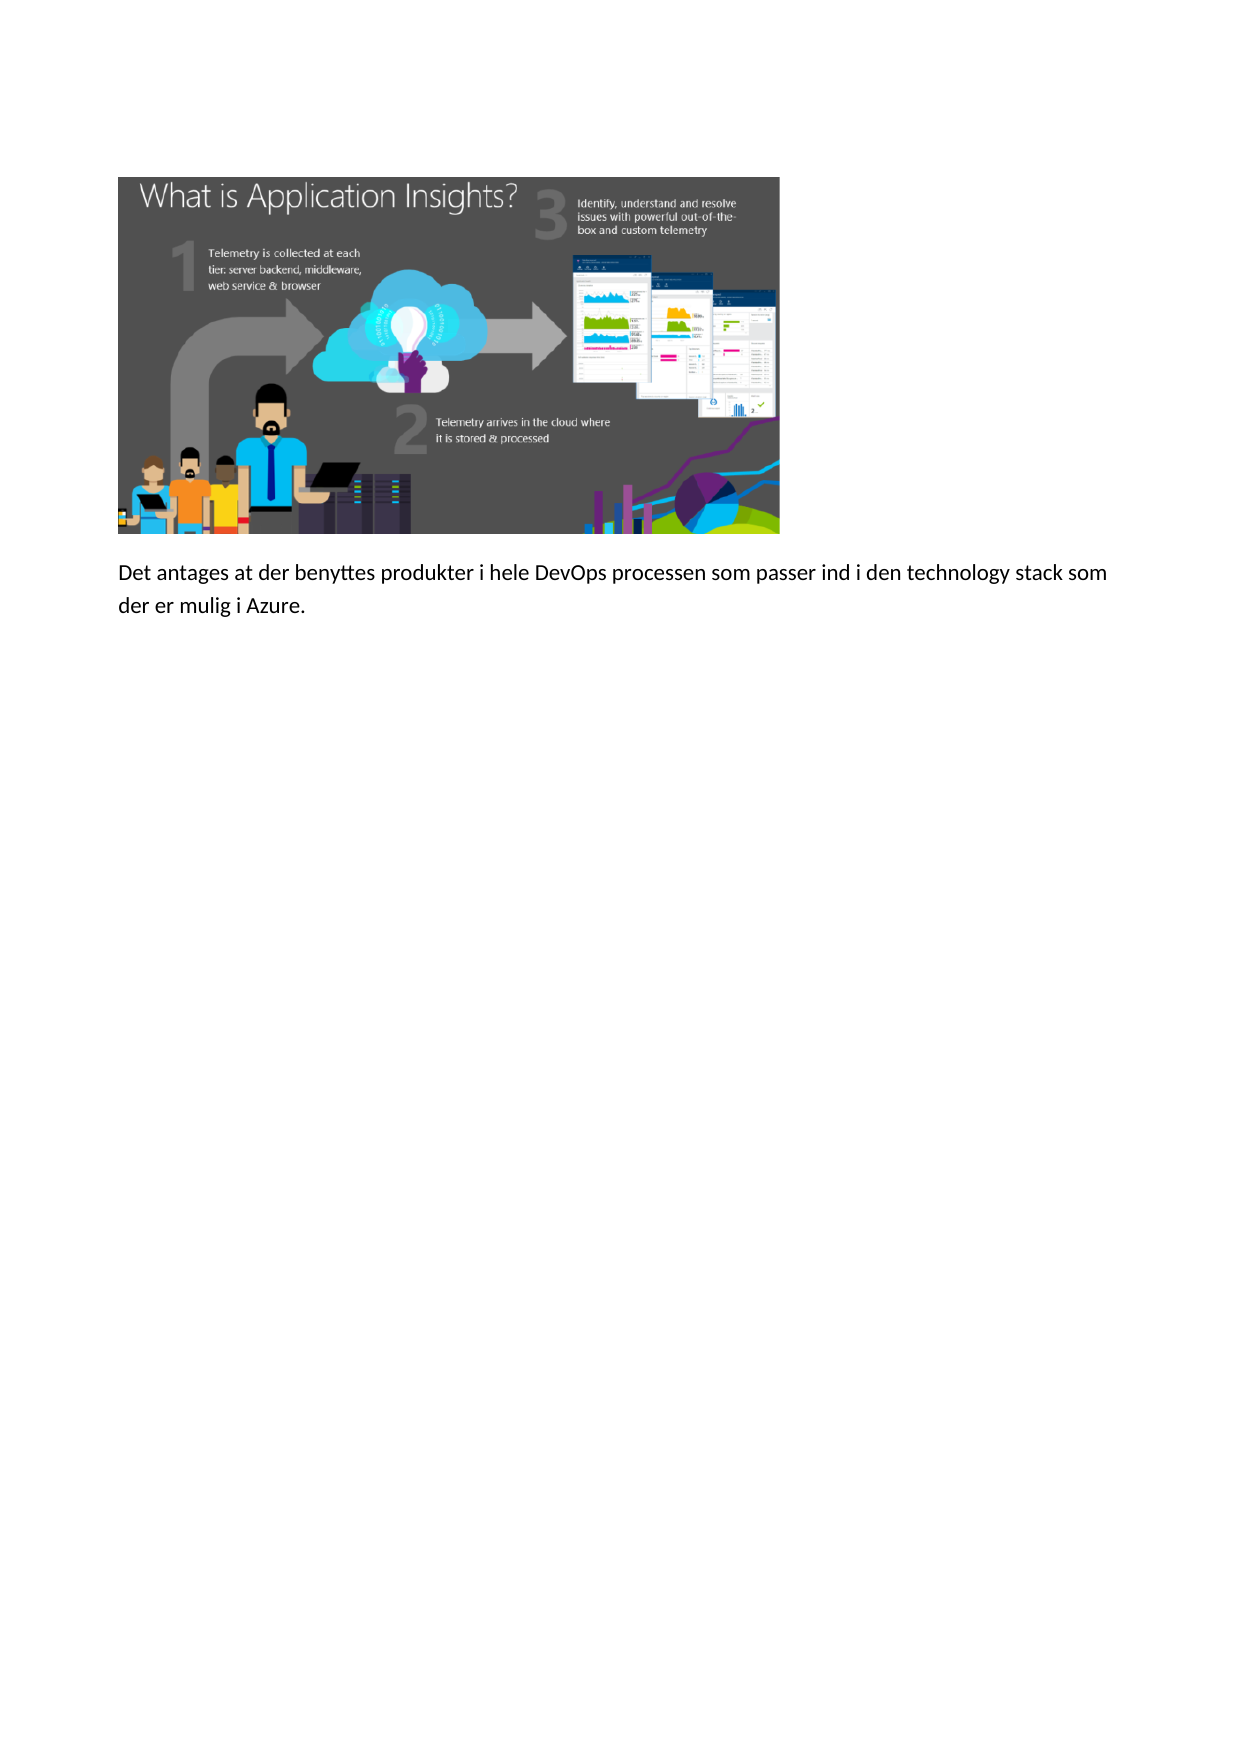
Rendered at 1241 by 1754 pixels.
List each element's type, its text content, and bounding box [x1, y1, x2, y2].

text Det antages at der benyttes produkter i hele DevOps processen som passer ind i den technology stack som der er mulig i Azure. [118, 558, 1122, 619]
